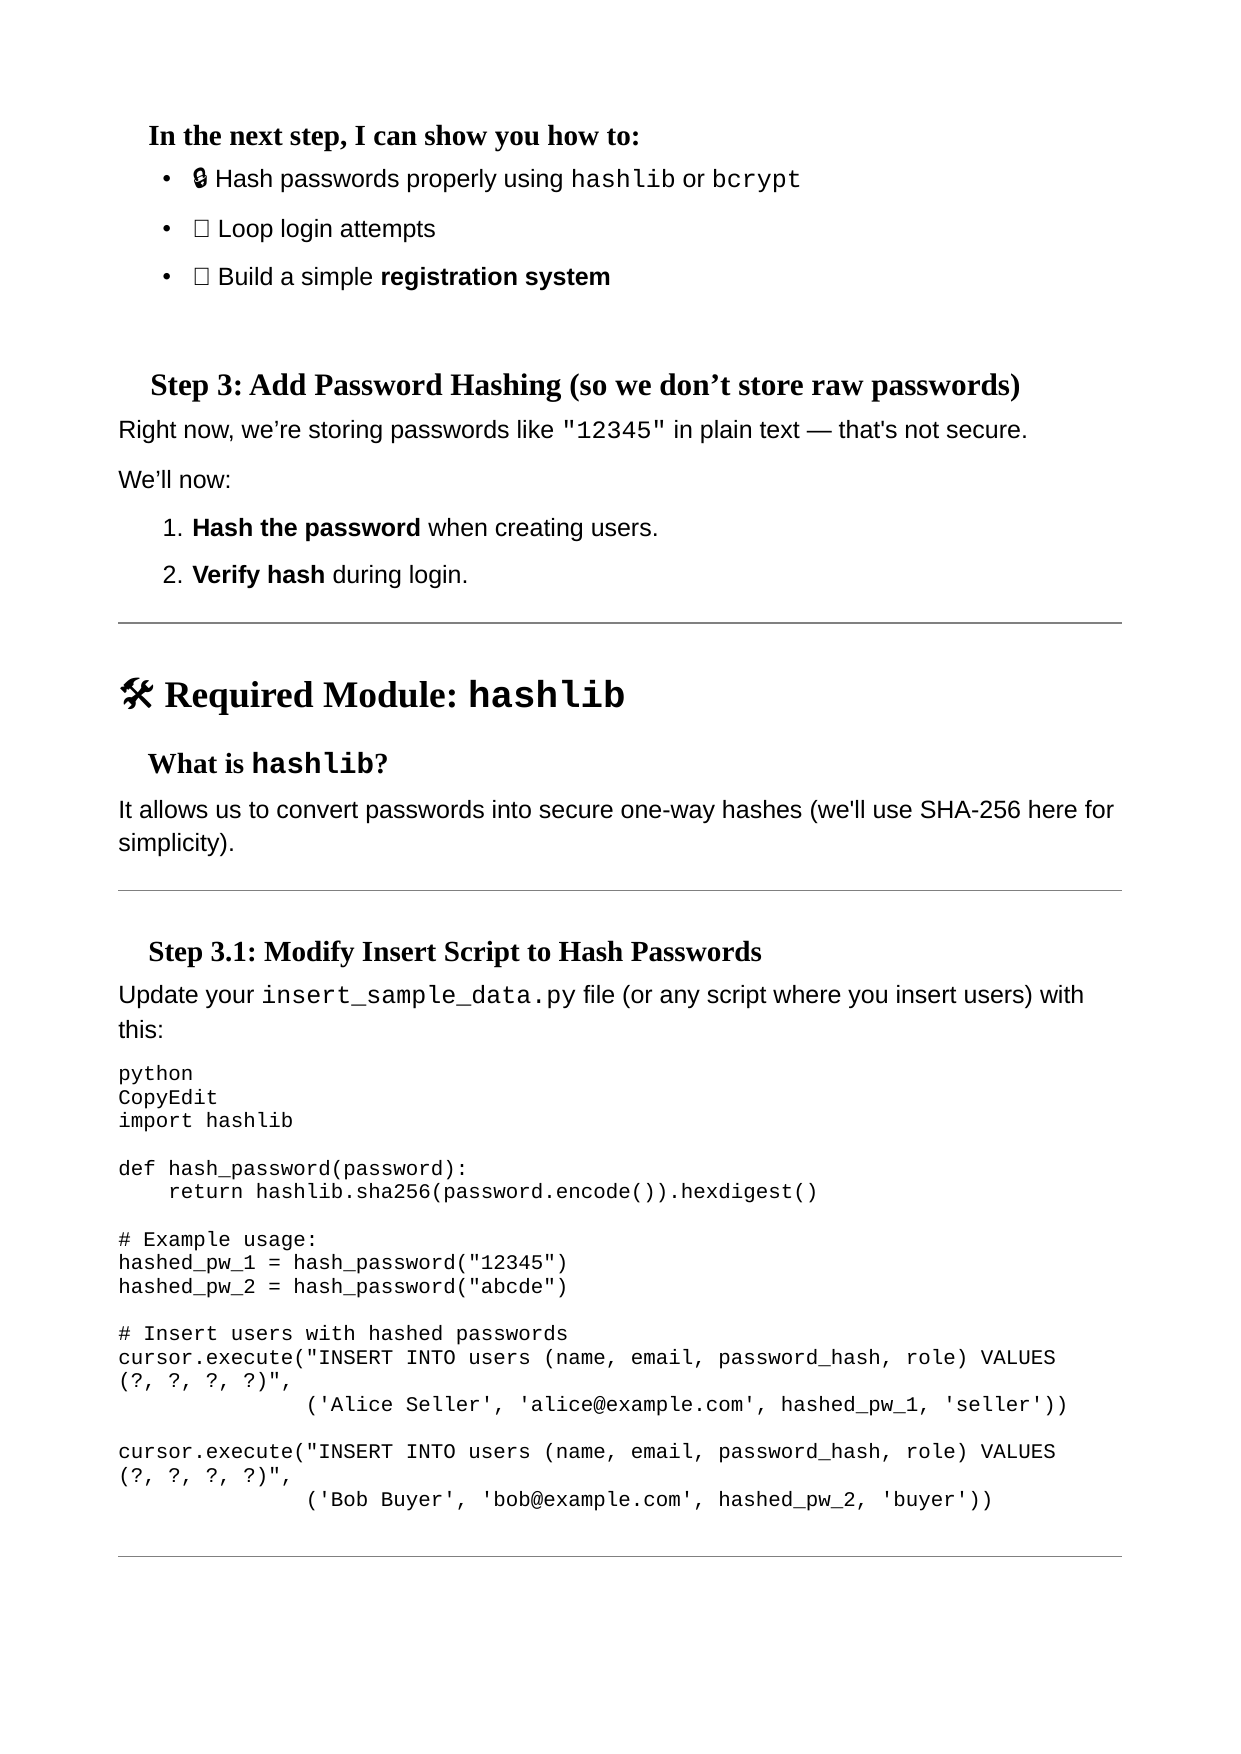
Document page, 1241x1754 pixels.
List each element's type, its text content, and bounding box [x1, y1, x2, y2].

text Right now, we’re storing passwords like "12345" in plain text — that's not secure. [118, 415, 1122, 446]
text python [118, 1063, 1122, 1087]
subtitle 📌 What is hashlib? [118, 746, 1122, 782]
list 🔒 Hash passwords properly using hashlib or bcrypt [162, 164, 1122, 195]
text We’ll now: [118, 465, 1122, 494]
subtitle 🔧 Step 3.1: Modify Insert Script to Hash Passwords [118, 934, 1122, 968]
text It allows us to convert passwords into secure one-way hashes (we'll use SHA-256 here for simplicity). [118, 795, 1122, 857]
text import hashlib [118, 1110, 1122, 1134]
subtitle ✅ Step 3: Add Password Hashing (so we don’t store raw passwords) [118, 366, 1122, 402]
list Hash the password when creating users. [162, 513, 1122, 541]
text cursor.execute("INSERT INTO users (name, email, password_hash, role) VALUES (?, ?, ?, ?)", [118, 1347, 1122, 1394]
subtitle 🛠 Required Module: hashlib [118, 673, 1122, 719]
text ('Bob Buyer', 'bob@example.com', hashed_pw_2, 'buyer')) [118, 1489, 1122, 1512]
text # Insert users with hashed passwords [118, 1323, 1122, 1347]
subtitle 🔐 In the next step, I can show you how to: [118, 118, 1122, 152]
text hashed_pw_2 = hash_password("abcde") [118, 1276, 1122, 1299]
text def hash_password(password): [118, 1158, 1122, 1181]
text hashed_pw_1 = hash_password("12345") [118, 1252, 1122, 1276]
list 🔁 Loop login attempts [162, 214, 1122, 243]
text ('Alice Seller', 'alice@example.com', hashed_pw_1, 'seller')) [118, 1394, 1122, 1418]
list Verify hash during login. [162, 560, 1122, 589]
text cursor.execute("INSERT INTO users (name, email, password_hash, role) VALUES (?, ?, ?, ?)", [118, 1441, 1122, 1489]
list ➕ Build a simple registration system [162, 262, 1122, 291]
text return hashlib.sha256(password.encode()).hexdigest() [118, 1181, 1122, 1205]
text # Example usage: [118, 1229, 1122, 1252]
text CopyEdit [118, 1087, 1122, 1110]
text Update your insert_sample_data.py file (or any script where you insert users) with this: [118, 980, 1122, 1044]
